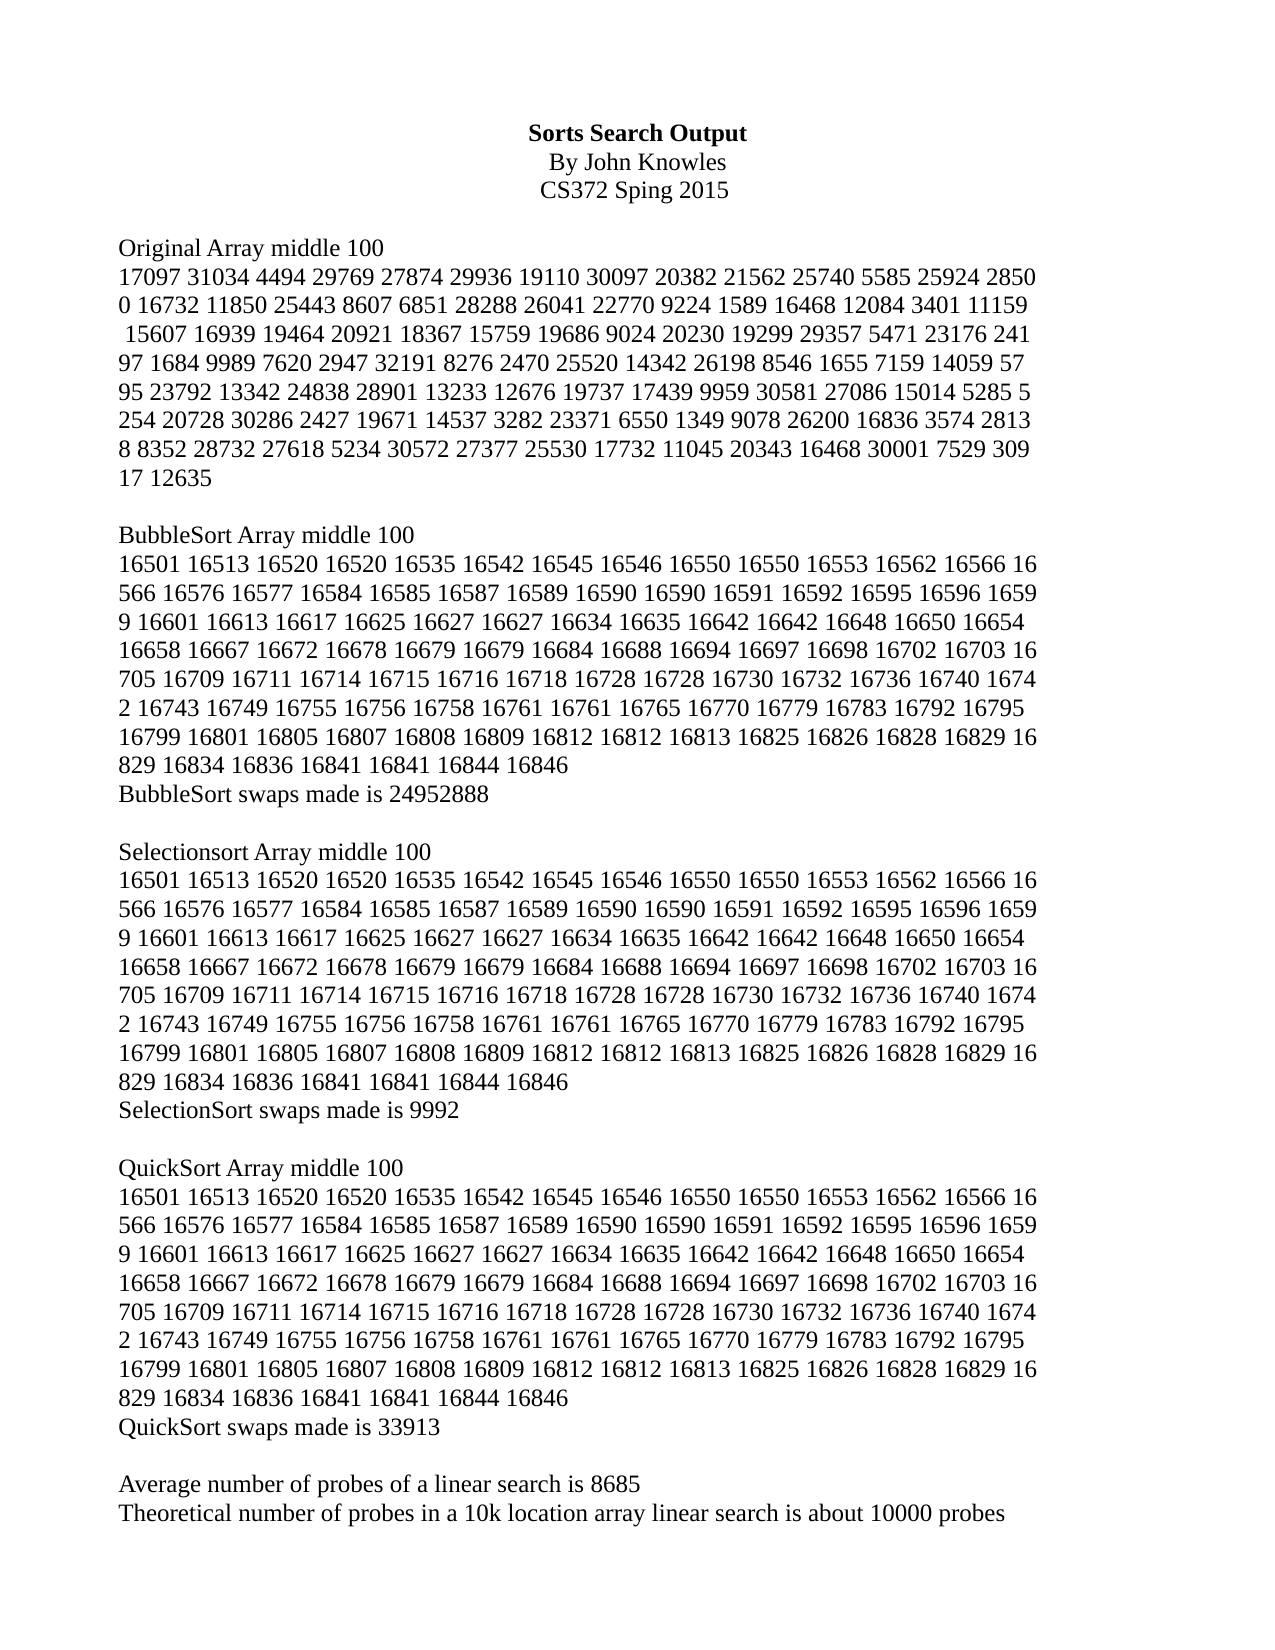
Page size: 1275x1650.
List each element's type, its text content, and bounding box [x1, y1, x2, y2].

text 566 16576 16577 16584 16585 16587 16589 16590 16590 16591 16592 16595 16596 1659 [118, 1211, 1157, 1239]
text 16799 16801 16805 16807 16808 16809 16812 16812 16813 16825 16826 16828 16829 16 [118, 722, 1157, 751]
text 2 16743 16749 16755 16756 16758 16761 16761 16765 16770 16779 16783 16792 16795 [118, 1009, 1157, 1038]
text 566 16576 16577 16584 16585 16587 16589 16590 16590 16591 16592 16595 16596 1659 [118, 894, 1157, 923]
text 16658 16667 16672 16678 16679 16679 16684 16688 16694 16697 16698 16702 16703 16 [118, 636, 1157, 664]
text 16501 16513 16520 16520 16535 16542 16545 16546 16550 16550 16553 16562 16566 16 [118, 866, 1157, 894]
text Theoretical number of probes in a 10k location array linear search is about 10000 probes [118, 1498, 1157, 1527]
text BubbleSort swaps made is 24952888 [118, 779, 1157, 808]
text 16799 16801 16805 16807 16808 16809 16812 16812 16813 16825 16826 16828 16829 16 [118, 1038, 1157, 1067]
text 15607 16939 19464 20921 18367 15759 19686 9024 20230 19299 29357 5471 23176 241 [118, 319, 1157, 348]
text By John Knowles [118, 147, 1157, 176]
text 705 16709 16711 16714 16715 16716 16718 16728 16728 16730 16732 16736 16740 1674 [118, 664, 1157, 693]
text 9 16601 16613 16617 16625 16627 16627 16634 16635 16642 16642 16648 16650 16654 [118, 923, 1157, 952]
text 16658 16667 16672 16678 16679 16679 16684 16688 16694 16697 16698 16702 16703 16 [118, 952, 1157, 981]
text 17 12635 [118, 463, 1157, 492]
text 8 8352 28732 27618 5234 30572 27377 25530 17732 11045 20343 16468 30001 7529 309 [118, 434, 1157, 463]
text 16501 16513 16520 16520 16535 16542 16545 16546 16550 16550 16553 16562 16566 16 [118, 1182, 1157, 1211]
text 566 16576 16577 16584 16585 16587 16589 16590 16590 16591 16592 16595 16596 1659 [118, 578, 1157, 607]
text 9 16601 16613 16617 16625 16627 16627 16634 16635 16642 16642 16648 16650 16654 [118, 1239, 1157, 1268]
text 9 16601 16613 16617 16625 16627 16627 16634 16635 16642 16642 16648 16650 16654 [118, 607, 1157, 636]
text 705 16709 16711 16714 16715 16716 16718 16728 16728 16730 16732 16736 16740 1674 [118, 1297, 1157, 1326]
text Selectionsort Array middle 100 [118, 837, 1157, 866]
text QuickSort Array middle 100 [118, 1153, 1157, 1182]
text 17097 31034 4494 29769 27874 29936 19110 30097 20382 21562 25740 5585 25924 2850 [118, 262, 1157, 291]
text Sorts Search Output [118, 118, 1157, 147]
text Average number of probes of a linear search is 8685 [118, 1469, 1157, 1498]
text 16658 16667 16672 16678 16679 16679 16684 16688 16694 16697 16698 16702 16703 16 [118, 1268, 1157, 1297]
text 16799 16801 16805 16807 16808 16809 16812 16812 16813 16825 16826 16828 16829 16 [118, 1354, 1157, 1383]
text 2 16743 16749 16755 16756 16758 16761 16761 16765 16770 16779 16783 16792 16795 [118, 693, 1157, 722]
text 829 16834 16836 16841 16841 16844 16846 [118, 1067, 1157, 1096]
text 0 16732 11850 25443 8607 6851 28288 26041 22770 9224 1589 16468 12084 3401 11159 [118, 291, 1157, 319]
text Original Array middle 100 [118, 233, 1157, 262]
text CS372 Sping 2015 [118, 176, 1157, 204]
text SelectionSort swaps made is 9992 [118, 1096, 1157, 1124]
text 95 23792 13342 24838 28901 13233 12676 19737 17439 9959 30581 27086 15014 5285 5 [118, 377, 1157, 406]
text 705 16709 16711 16714 16715 16716 16718 16728 16728 16730 16732 16736 16740 1674 [118, 981, 1157, 1009]
text 829 16834 16836 16841 16841 16844 16846 [118, 751, 1157, 779]
text 97 1684 9989 7620 2947 32191 8276 2470 25520 14342 26198 8546 1655 7159 14059 57 [118, 348, 1157, 377]
text QuickSort swaps made is 33913 [118, 1412, 1157, 1441]
text BubbleSort Array middle 100 [118, 521, 1157, 549]
text 16501 16513 16520 16520 16535 16542 16545 16546 16550 16550 16553 16562 16566 16 [118, 549, 1157, 578]
text 2 16743 16749 16755 16756 16758 16761 16761 16765 16770 16779 16783 16792 16795 [118, 1326, 1157, 1354]
text 254 20728 30286 2427 19671 14537 3282 23371 6550 1349 9078 26200 16836 3574 2813 [118, 406, 1157, 434]
text 829 16834 16836 16841 16841 16844 16846 [118, 1383, 1157, 1412]
